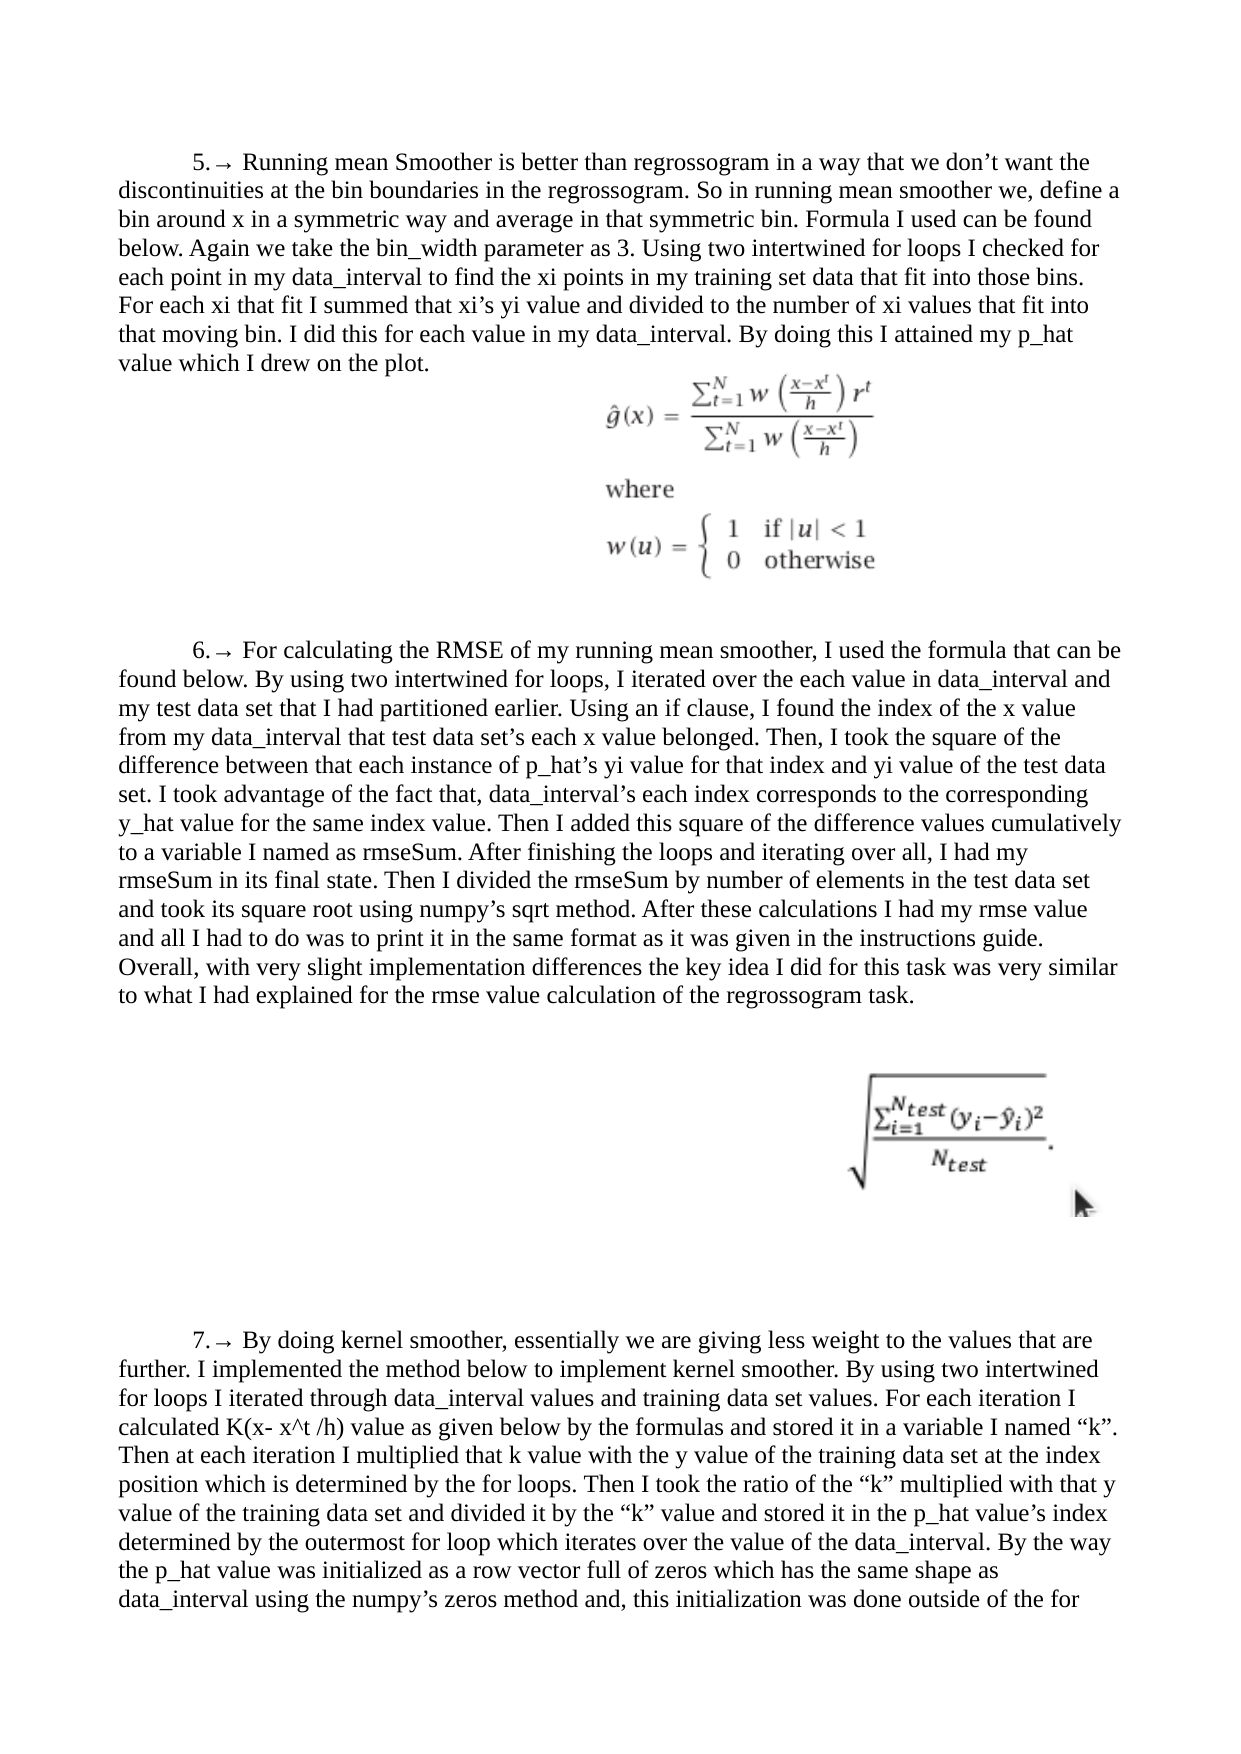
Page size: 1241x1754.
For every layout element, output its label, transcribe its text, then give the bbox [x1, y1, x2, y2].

text 6.→ For calculating the RMSE of my running mean smoother, I used the formula that can be found below. By using two intertwined for loops, I iterated over the each value in data_interval and my test data set that I had partitioned earlier. Using an if clause, I found the index of the x value from my data_interval that test data set’s each x value belonged. Then, I took the square of the difference between that each instance of p_hat’s yi value for that index and yi value of the test data set. I took advantage of the fact that, data_interval’s each index corresponds to the corresponding y_hat value for the same index value. Then I added this square of the difference values cumulatively to a variable I named as rmseSum. After finishing the loops and iterating over all, I had my rmseSum in its final state. Then I divided the rmseSum by number of elements in the test data set and took its square root using numpy’s sqrt method. After these calculations I had my rmse value and all I had to do was to print it in the same format as it was given in the instructions guide. Overall, with very slight implementation differences the key idea I did for this task was very similar to what I had explained for the rmse value calculation of the regrossogram task. [118, 636, 1122, 1009]
picture [592, 365, 923, 586]
picture [716, 1028, 1161, 1217]
text 5.→ Running mean Smoother is better than regrossogram in a way that we don’t want the discontinuities at the bin boundaries in the regrossogram. So in running mean smoother we, define a bin around x in a symmetric way and average in that symmetric bin. Formula I used can be found below. Again we take the bin_width parameter as 3. Using two intertwined for loops I checked for each point in my data_interval to find the xi points in my training set data that fit into those bins. For each xi that fit I summed that xi’s yi value and divided to the number of xi values that fit into that moving bin. I did this for each value in my data_interval. By doing this I attained my p_hat value which I drew on the plot. [118, 147, 1122, 377]
text 7.→ By doing kernel smoother, essentially we are giving less weight to the values that are further. I implemented the method below to implement kernel smoother. By using two intertwined for loops I iterated through data_interval values and training data set values. For each iteration I calculated K(x- x^t /h) value as given below by the formulas and stored it in a variable I named “k”. Then at each iteration I multiplied that k value with the y value of the training data set at the index position which is determined by the for loops. Then I took the ratio of the “k” multiplied with that y value of the training data set and divided it by the “k” value and stored it in the p_hat value’s index determined by the outermost for loop which iterates over the value of the data_interval. By the way the p_hat value was initialized as a row vector full of zeros which has the same shape as data_interval using the numpy’s zeros method and, this initialization was done outside of the for [118, 1326, 1122, 1613]
